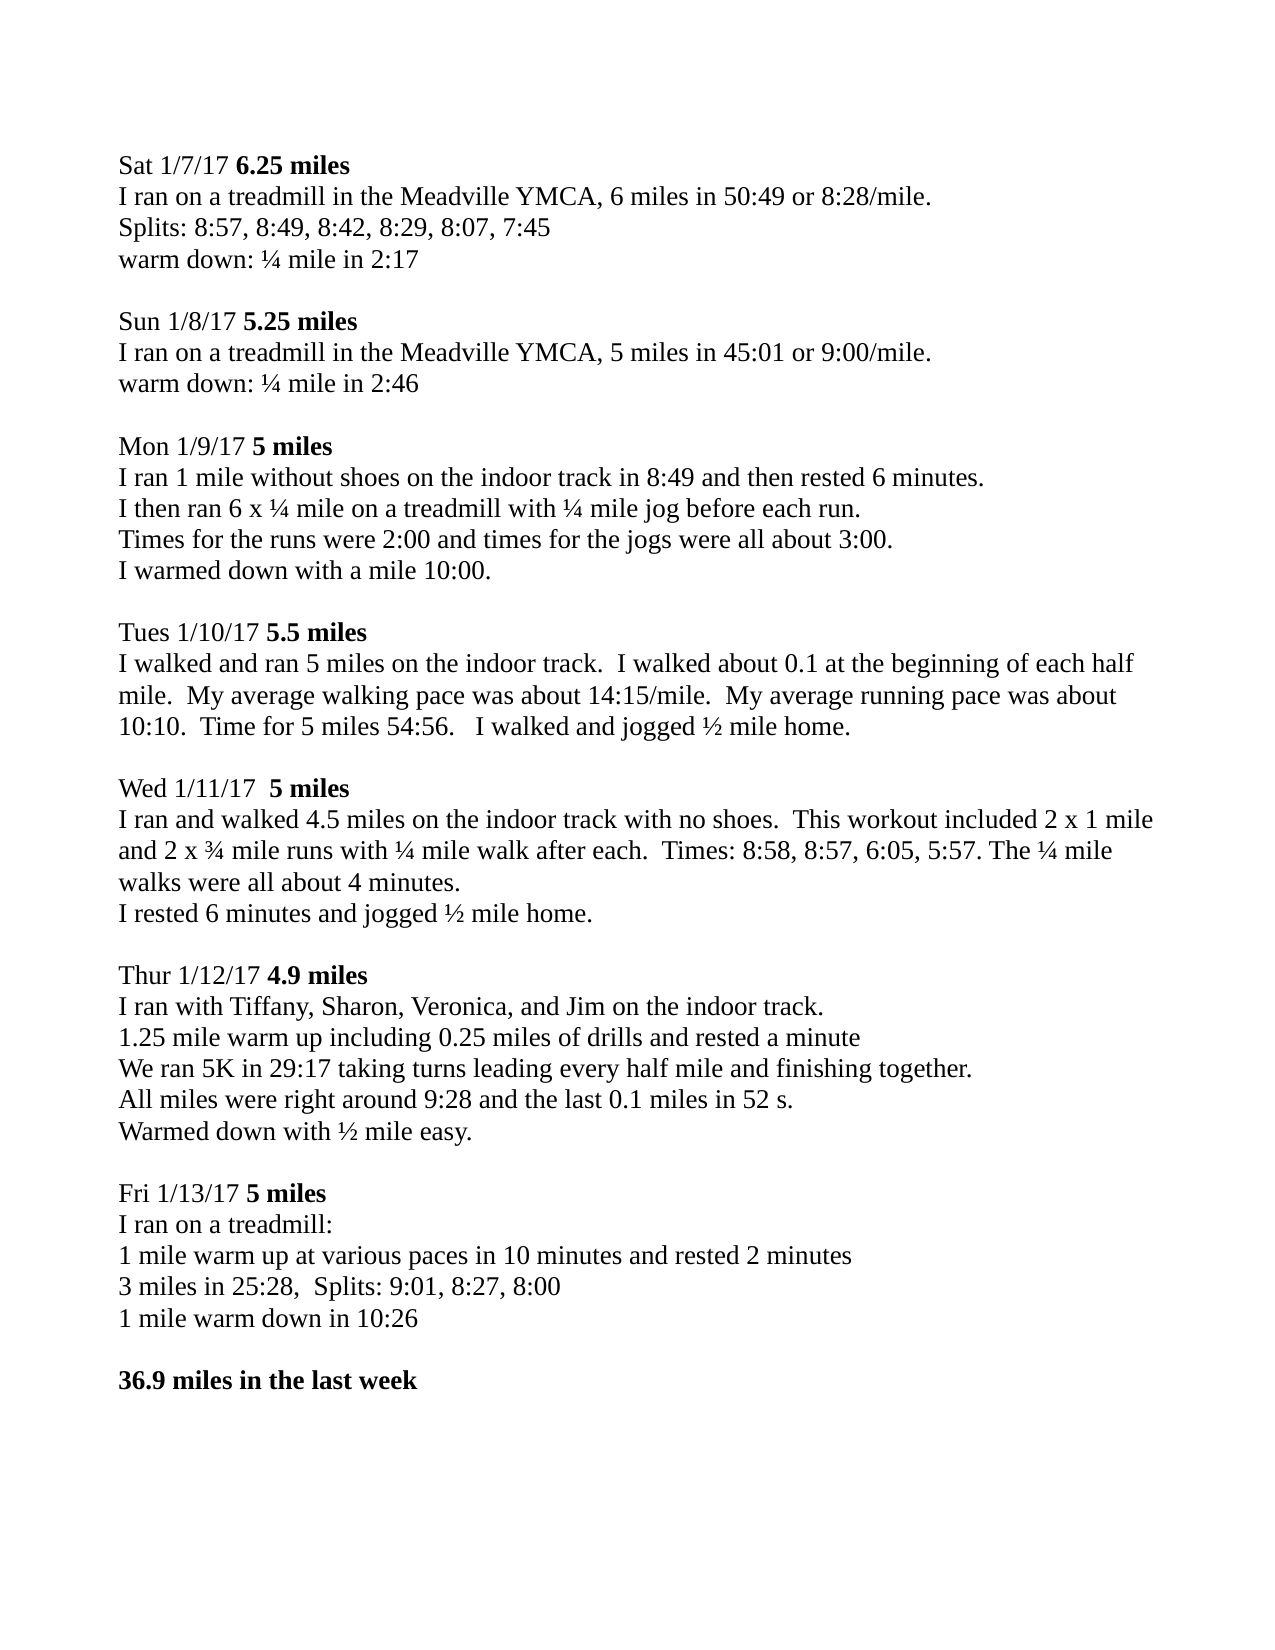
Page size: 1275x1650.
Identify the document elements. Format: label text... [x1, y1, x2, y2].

text Times for the runs were 2:00 and times for the jogs were all about 3:00. [118, 523, 1157, 554]
text All miles were right around 9:28 and the last 0.1 miles in 52 s. [118, 1084, 1157, 1115]
text 3 miles in 25:28, Splits: 9:01, 8:27, 8:00 [118, 1271, 1157, 1302]
text Tues 1/10/17 5.5 miles [118, 616, 1157, 648]
text 1.25 mile warm up including 0.25 miles of drills and rested a minute [118, 1021, 1157, 1052]
text 36.9 miles in the last week [118, 1364, 1157, 1395]
text I warmed down with a mile 10:00. [118, 554, 1157, 585]
text We ran 5K in 29:17 taking turns leading every half mile and finishing together. [118, 1052, 1157, 1084]
text I ran on a treadmill: [118, 1208, 1157, 1239]
text I walked and ran 5 miles on the indoor track. I walked about 0.1 at the beginning of each half mile. My average walking pace was about 14:15/mile. My average running pace was about 10:10. Time for 5 miles 54:56. I walked and jogged ½ mile home. [118, 648, 1157, 741]
text warm down: ¼ mile in 2:46 [118, 367, 1157, 398]
text I ran on a treadmill in the Meadville YMCA, 5 miles in 45:01 or 9:00/mile. [118, 336, 1157, 367]
text Mon 1/9/17 5 miles [118, 429, 1157, 461]
text warm down: ¼ mile in 2:17 [118, 243, 1157, 274]
text I ran 1 mile without shoes on the indoor track in 8:49 and then rested 6 minutes. [118, 461, 1157, 492]
text Sun 1/8/17 5.25 miles [118, 305, 1157, 336]
text I ran on a treadmill in the Meadville YMCA, 6 miles in 50:49 or 8:28/mile. [118, 180, 1157, 212]
text I ran with Tiffany, Sharon, Veronica, and Jim on the indoor track. [118, 990, 1157, 1021]
text Thur 1/12/17 4.9 miles [118, 959, 1157, 990]
text I ran and walked 4.5 miles on the indoor track with no shoes. This workout included 2 x 1 mile and 2 x ¾ mile runs with ¼ mile walk after each. Times: 8:58, 8:57, 6:05, 5:57. The ¼ mile walks were all about 4 minutes. [118, 803, 1157, 897]
text Wed 1/11/17 5 miles [118, 772, 1157, 803]
text Sat 1/7/17 6.25 miles [118, 149, 1157, 180]
text 1 mile warm down in 10:26 [118, 1302, 1157, 1333]
text Fri 1/13/17 5 miles [118, 1177, 1157, 1208]
text I rested 6 minutes and jogged ½ mile home. [118, 897, 1157, 928]
text I then ran 6 x ¼ mile on a treadmill with ¼ mile jog before each run. [118, 492, 1157, 523]
text Splits: 8:57, 8:49, 8:42, 8:29, 8:07, 7:45 [118, 212, 1157, 243]
text Warmed down with ½ mile easy. [118, 1115, 1157, 1146]
text 1 mile warm up at various paces in 10 minutes and rested 2 minutes [118, 1239, 1157, 1271]
